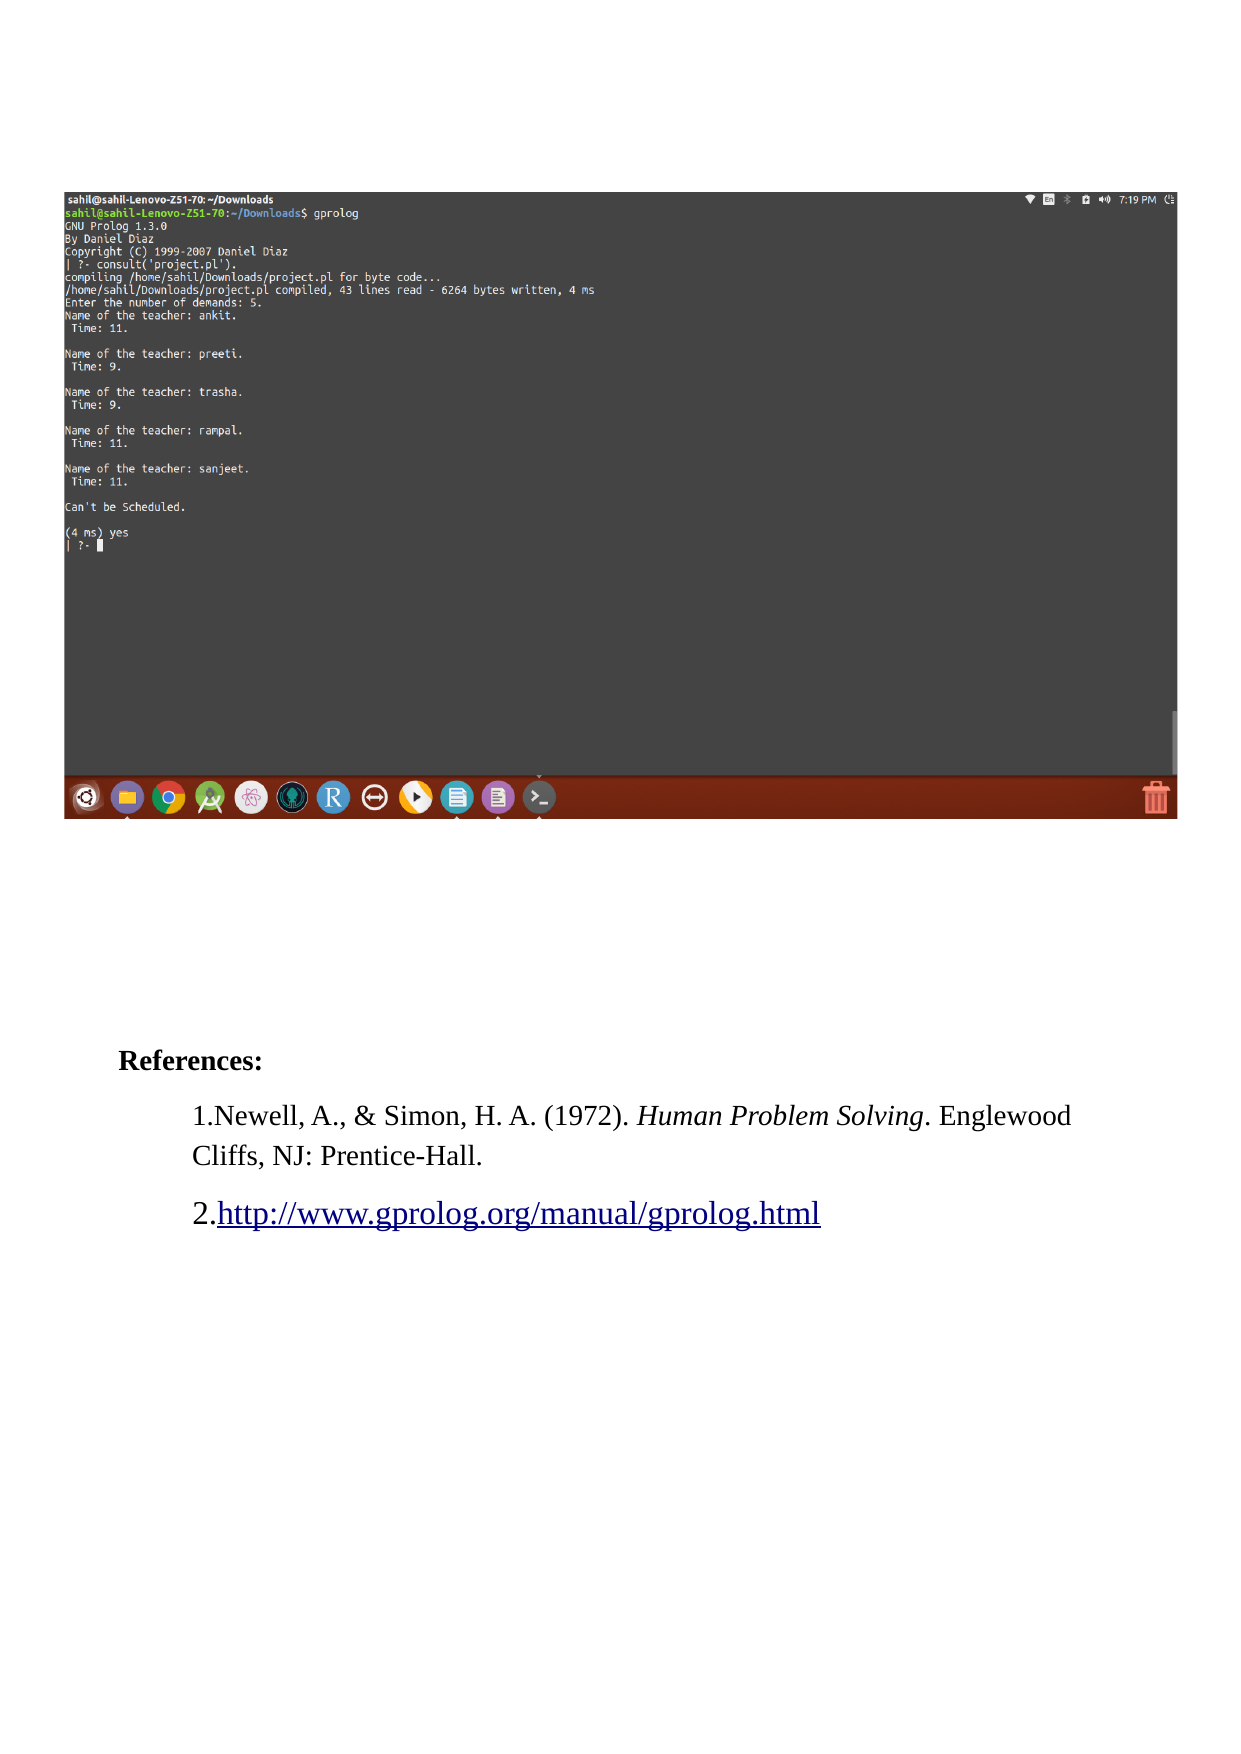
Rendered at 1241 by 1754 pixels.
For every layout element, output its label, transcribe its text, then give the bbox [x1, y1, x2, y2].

text 2.http://www.gprolog.org/manual/gprolog.html [118, 1193, 1122, 1231]
text References: [118, 1043, 1122, 1077]
list Newell, A., & Simon, H. A. (1972). Human Problem Solving. Englewood Cliffs, NJ: Prentice-Hall. [118, 1098, 1122, 1172]
picture [64, 192, 1178, 819]
